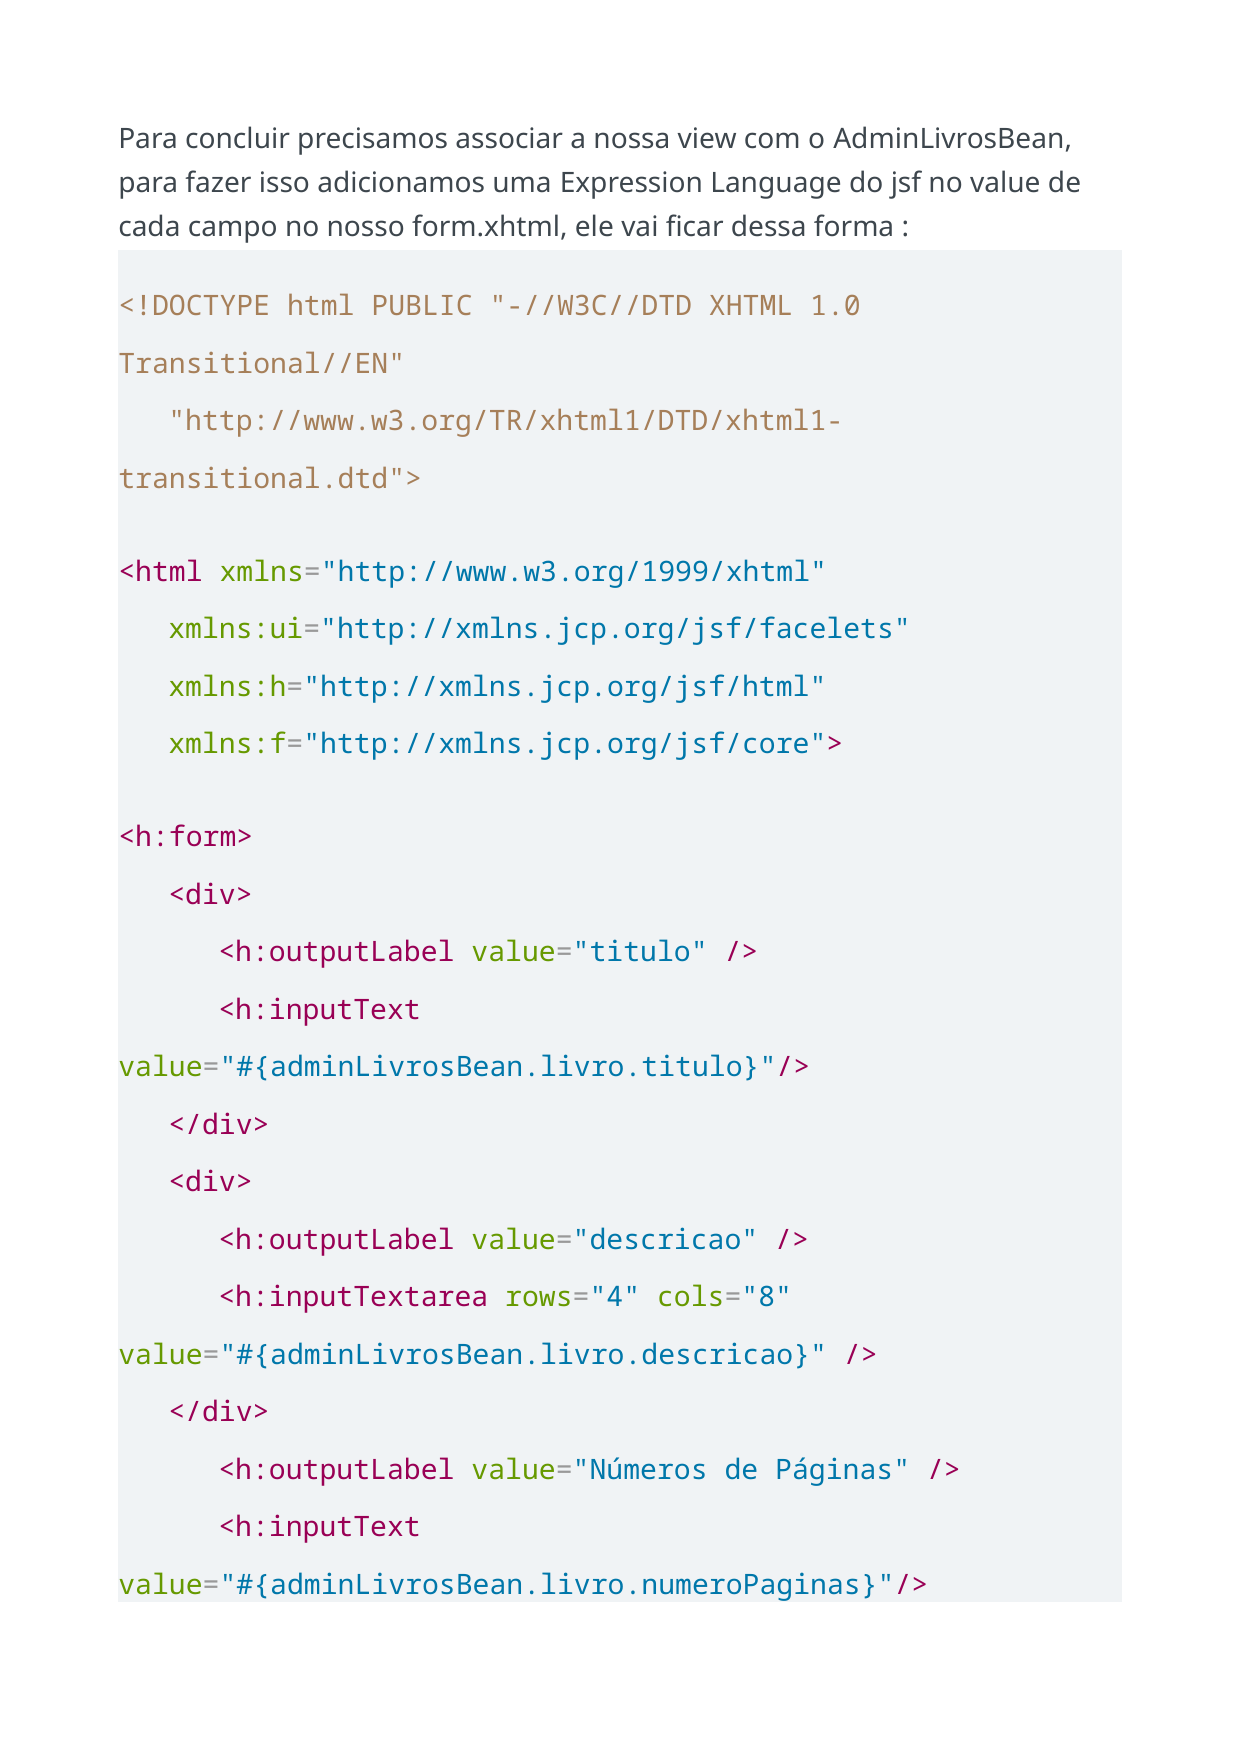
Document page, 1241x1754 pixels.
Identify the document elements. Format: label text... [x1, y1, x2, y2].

text <div> [118, 874, 1122, 912]
text Para concluir precisamos associar a nossa view com o AdminLivrosBean, para fazer isso adicionamos uma Expression Language do jsf no value de cada campo no nosso form.xhtml, ele vai ficar dessa forma : [118, 118, 1122, 244]
text <h:outputLabel value="descricao" /> [118, 1219, 1122, 1257]
text <div> [118, 1162, 1122, 1200]
text <h:inputText value="#{adminLivrosBean.livro.numeroPaginas}"/> [118, 1507, 1122, 1602]
text <h:form> [118, 817, 1122, 855]
text <h:inputText value="#{adminLivrosBean.livro.titulo}"/> [118, 989, 1122, 1085]
text <h:inputTextarea rows="4" cols="8" value="#{adminLivrosBean.livro.descricao}" /> [118, 1277, 1122, 1372]
text xmlns:h="http://xmlns.jcp.org/jsf/html" [118, 666, 1122, 704]
text <html xmlns="http://www.w3.org/1999/xhtml" [118, 551, 1122, 589]
text </div> [118, 1104, 1122, 1142]
text xmlns:ui="http://xmlns.jcp.org/jsf/facelets" [118, 609, 1122, 647]
text <h:outputLabel value="titulo" /> [118, 932, 1122, 970]
text <!DOCTYPE html PUBLIC "-//W3C//DTD XHTML 1.0 Transitional//EN" [118, 286, 1122, 382]
text xmlns:f="http://xmlns.jcp.org/jsf/core"> [118, 724, 1122, 762]
text <h:outputLabel value="Números de Páginas" /> [118, 1449, 1122, 1487]
text "http://www.w3.org/TR/xhtml1/DTD/xhtml1-transitional.dtd"> [118, 401, 1122, 497]
text </div> [118, 1392, 1122, 1430]
